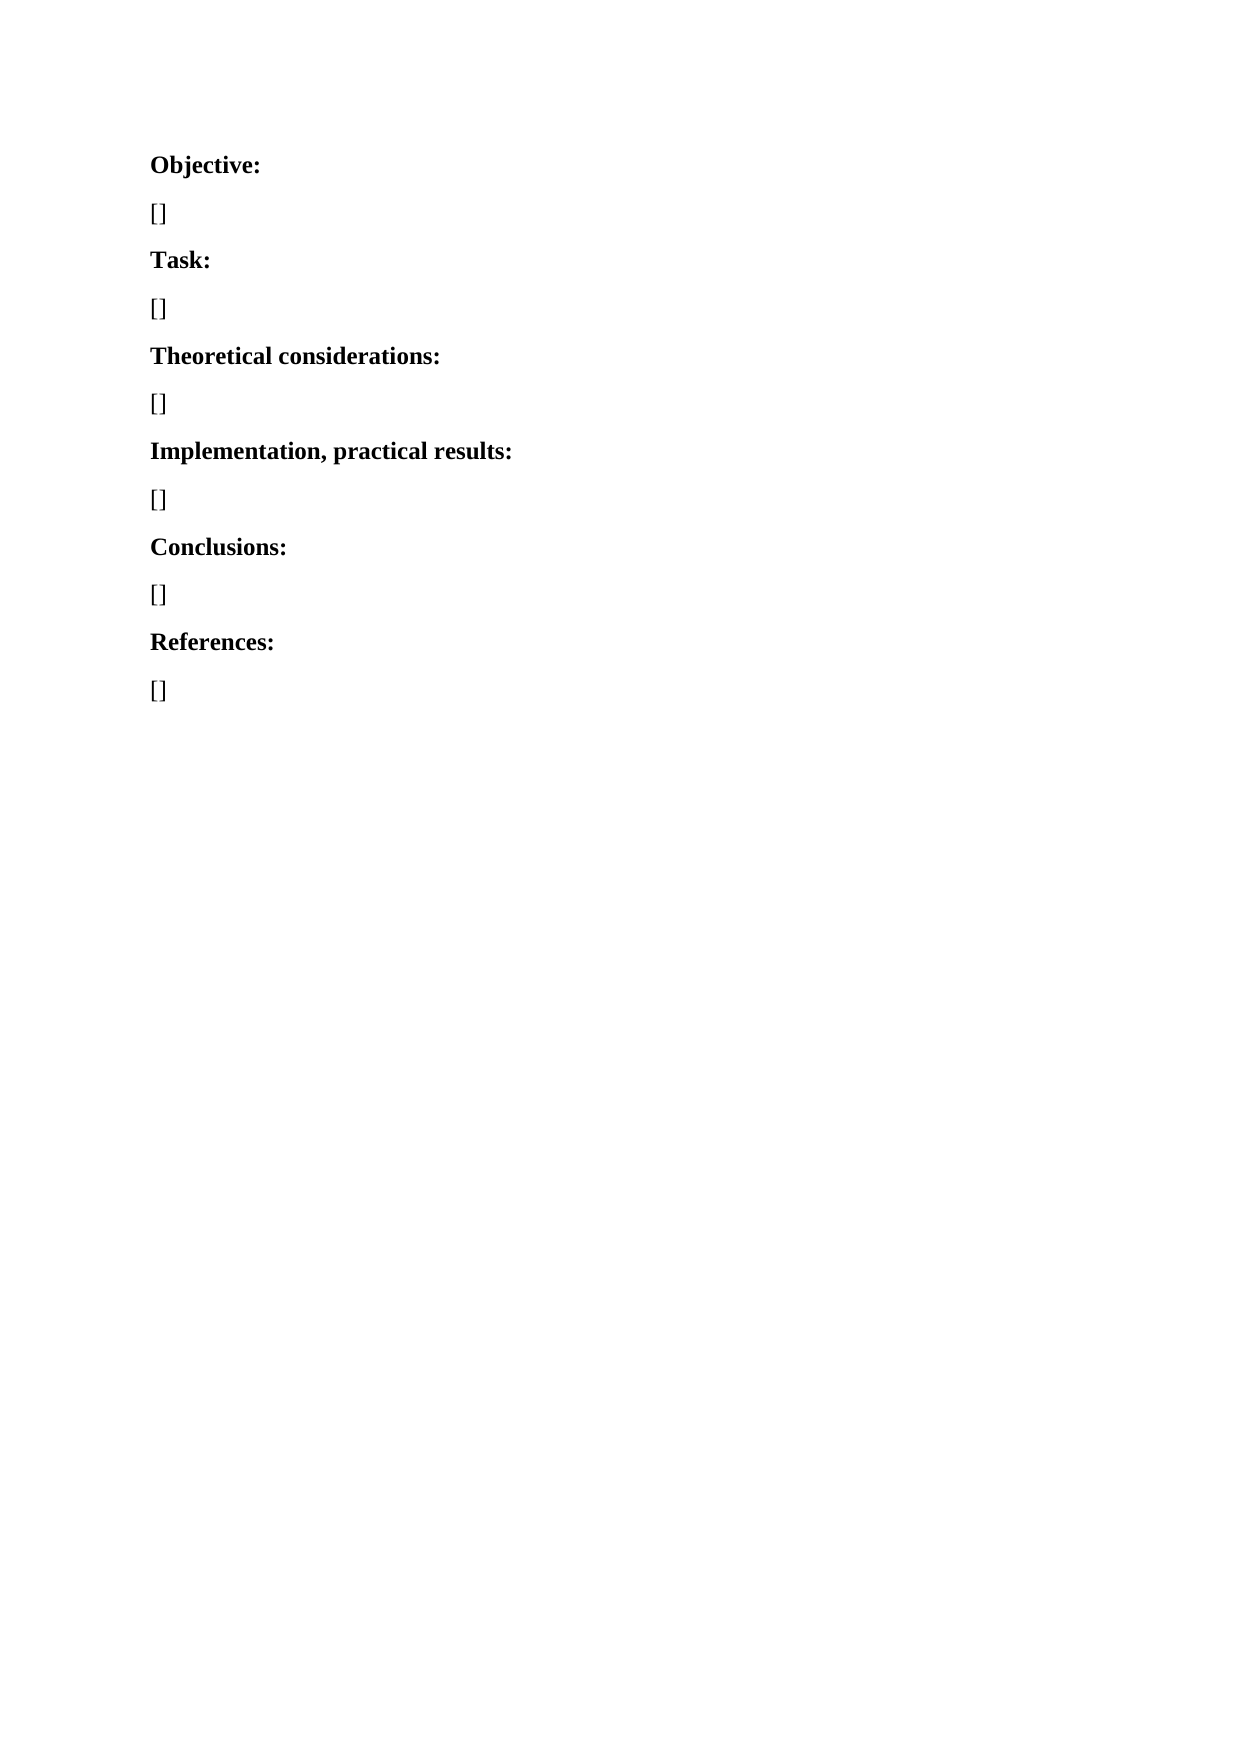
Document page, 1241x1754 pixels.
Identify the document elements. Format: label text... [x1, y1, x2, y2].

text References: [150, 627, 1090, 656]
text Task: [150, 245, 1090, 274]
text Theoretical considerations: [150, 341, 1090, 369]
text [] [150, 198, 1090, 226]
text Objective: [150, 150, 1090, 179]
text [] [150, 484, 1090, 513]
text Implementation, practical results: [150, 436, 1090, 465]
text [] [150, 293, 1090, 322]
text [] [150, 388, 1090, 417]
text [] [150, 579, 1090, 608]
text Conclusions: [150, 532, 1090, 560]
text [] [150, 675, 1090, 703]
